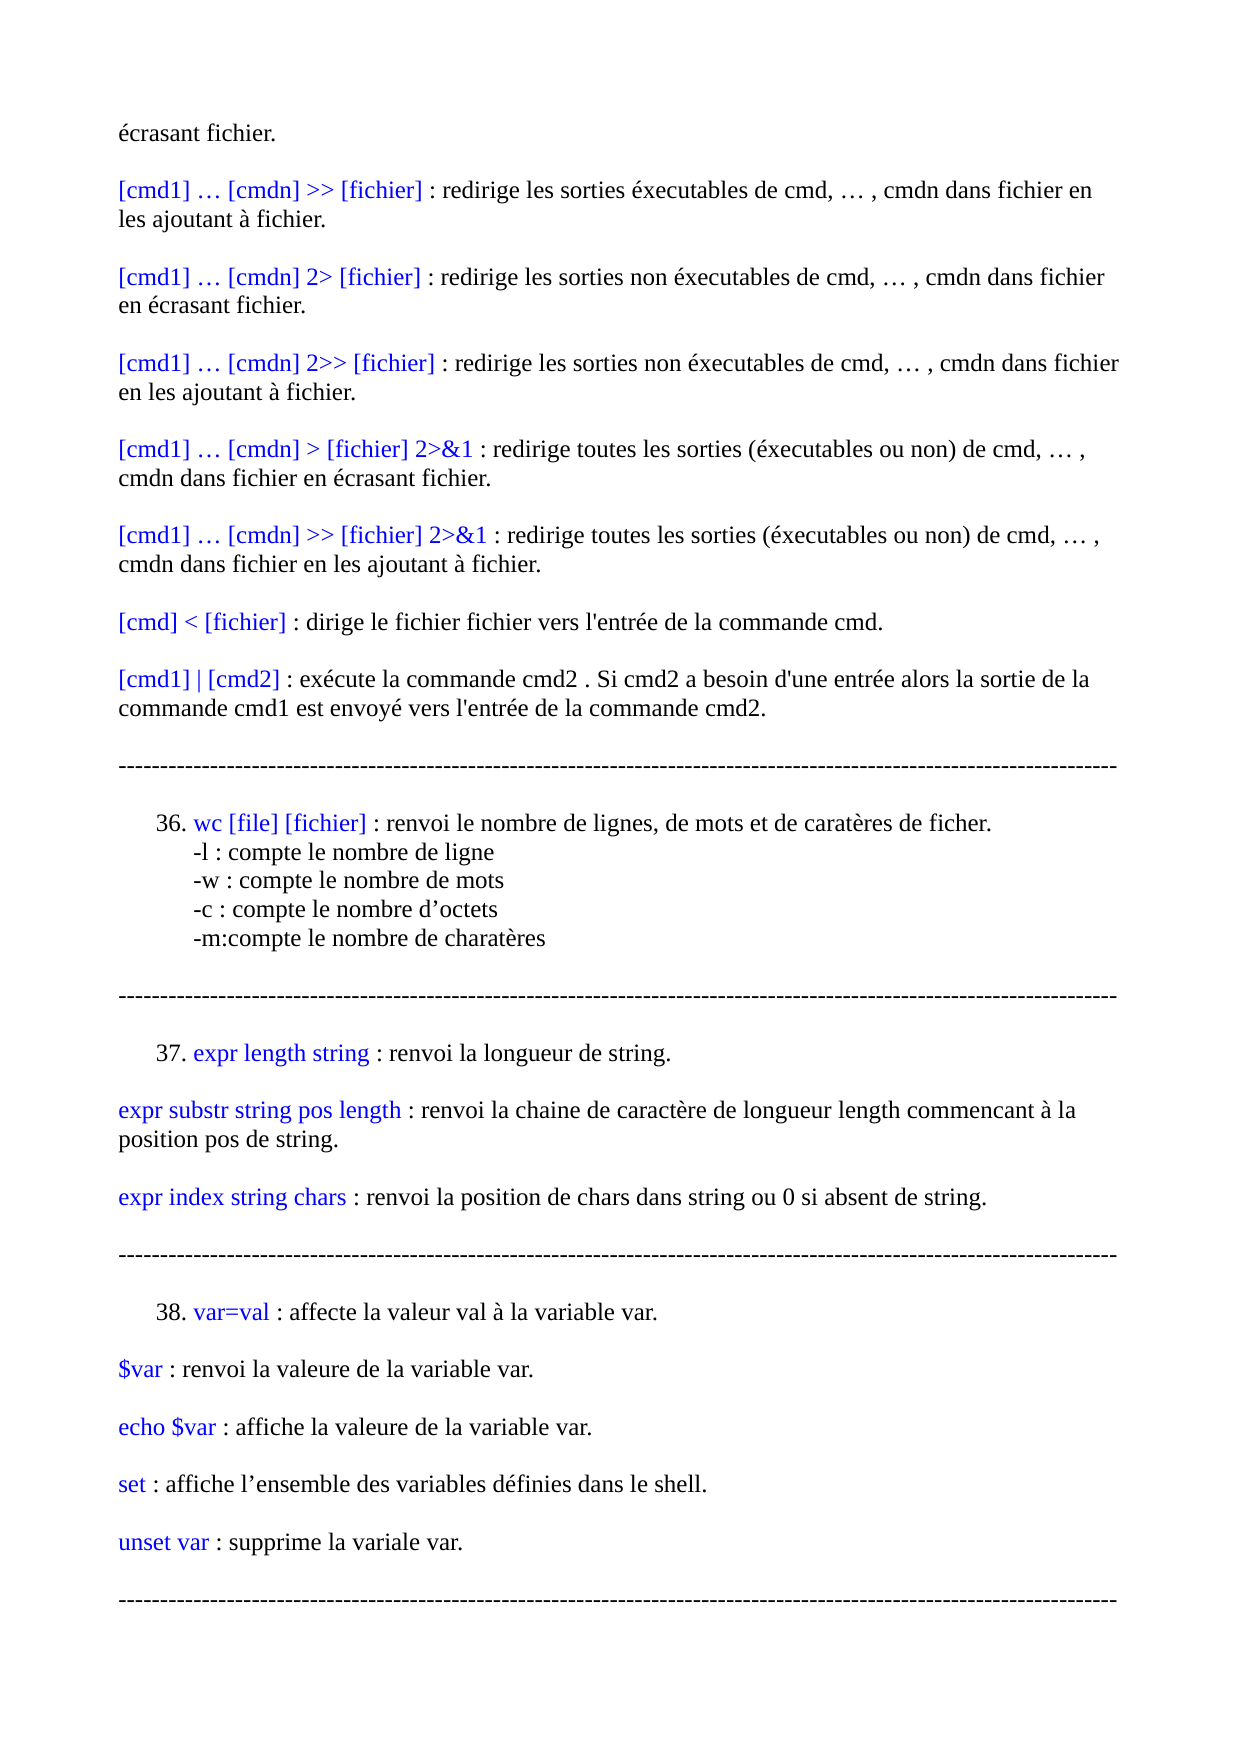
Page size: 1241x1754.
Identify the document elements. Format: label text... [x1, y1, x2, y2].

text echo $var : affiche la valeure de la variable var. [118, 1412, 1122, 1441]
text écrasant fichier. [118, 118, 1122, 147]
text unset var : supprime la variale var. [118, 1527, 1122, 1556]
text [cmd1] | [cmd2] : exécute la commande cmd2 . Si cmd2 a besoin d'une entrée alors la sortie de la commande cmd1 est envoyé vers l'entrée de la commande cmd2. [118, 664, 1122, 722]
text ------------------------------------------------------------------------------------------------------------------------ [118, 1239, 1122, 1268]
list -m:compte le nombre de charatères [156, 923, 1122, 952]
text set : affiche l’ensemble des variables définies dans le shell. [118, 1469, 1122, 1498]
text expr substr string pos length : renvoi la chaine de caractère de longueur length commencant à la position pos de string. [118, 1096, 1122, 1153]
text [cmd1] … [cmdn] 2> [fichier] : redirige les sorties non éxecutables de cmd, … , cmdn dans fichier en écrasant fichier. [118, 262, 1122, 319]
list expr length string : renvoi la longueur de string. [156, 1038, 1122, 1067]
list -l : compte le nombre de ligne [156, 837, 1122, 866]
text ------------------------------------------------------------------------------------------------------------------------ [118, 1584, 1122, 1613]
text [cmd1] … [cmdn] >> [fichier] 2>&1 : redirige toutes les sorties (éxecutables ou non) de cmd, … , cmdn dans fichier en les ajoutant à fichier. [118, 521, 1122, 578]
text [cmd1] … [cmdn] 2>> [fichier] : redirige les sorties non éxecutables de cmd, … , cmdn dans fichier en les ajoutant à fichier. [118, 348, 1122, 406]
text [cmd] < [fichier] : dirige le fichier fichier vers l'entrée de la commande cmd. [118, 607, 1122, 636]
list -c : compte le nombre d’octets [156, 894, 1122, 923]
text [cmd1] … [cmdn] >> [fichier] : redirige les sorties éxecutables de cmd, … , cmdn dans fichier en les ajoutant à fichier. [118, 176, 1122, 233]
text ------------------------------------------------------------------------------------------------------------------------ [118, 981, 1122, 1009]
text ------------------------------------------------------------------------------------------------------------------------ [118, 751, 1122, 779]
text expr index string chars : renvoi la position de chars dans string ou 0 si absent de string. [118, 1182, 1122, 1211]
list -w : compte le nombre de mots [156, 866, 1122, 894]
text [cmd1] … [cmdn] > [fichier] 2>&1 : redirige toutes les sorties (éxecutables ou non) de cmd, … , cmdn dans fichier en écrasant fichier. [118, 434, 1122, 492]
text $var : renvoi la valeure de la variable var. [118, 1354, 1122, 1383]
list wc [file] [fichier] : renvoi le nombre de lignes, de mots et de caratères de ficher. [156, 808, 1122, 837]
list var=val : affecte la valeur val à la variable var. [156, 1297, 1122, 1326]
